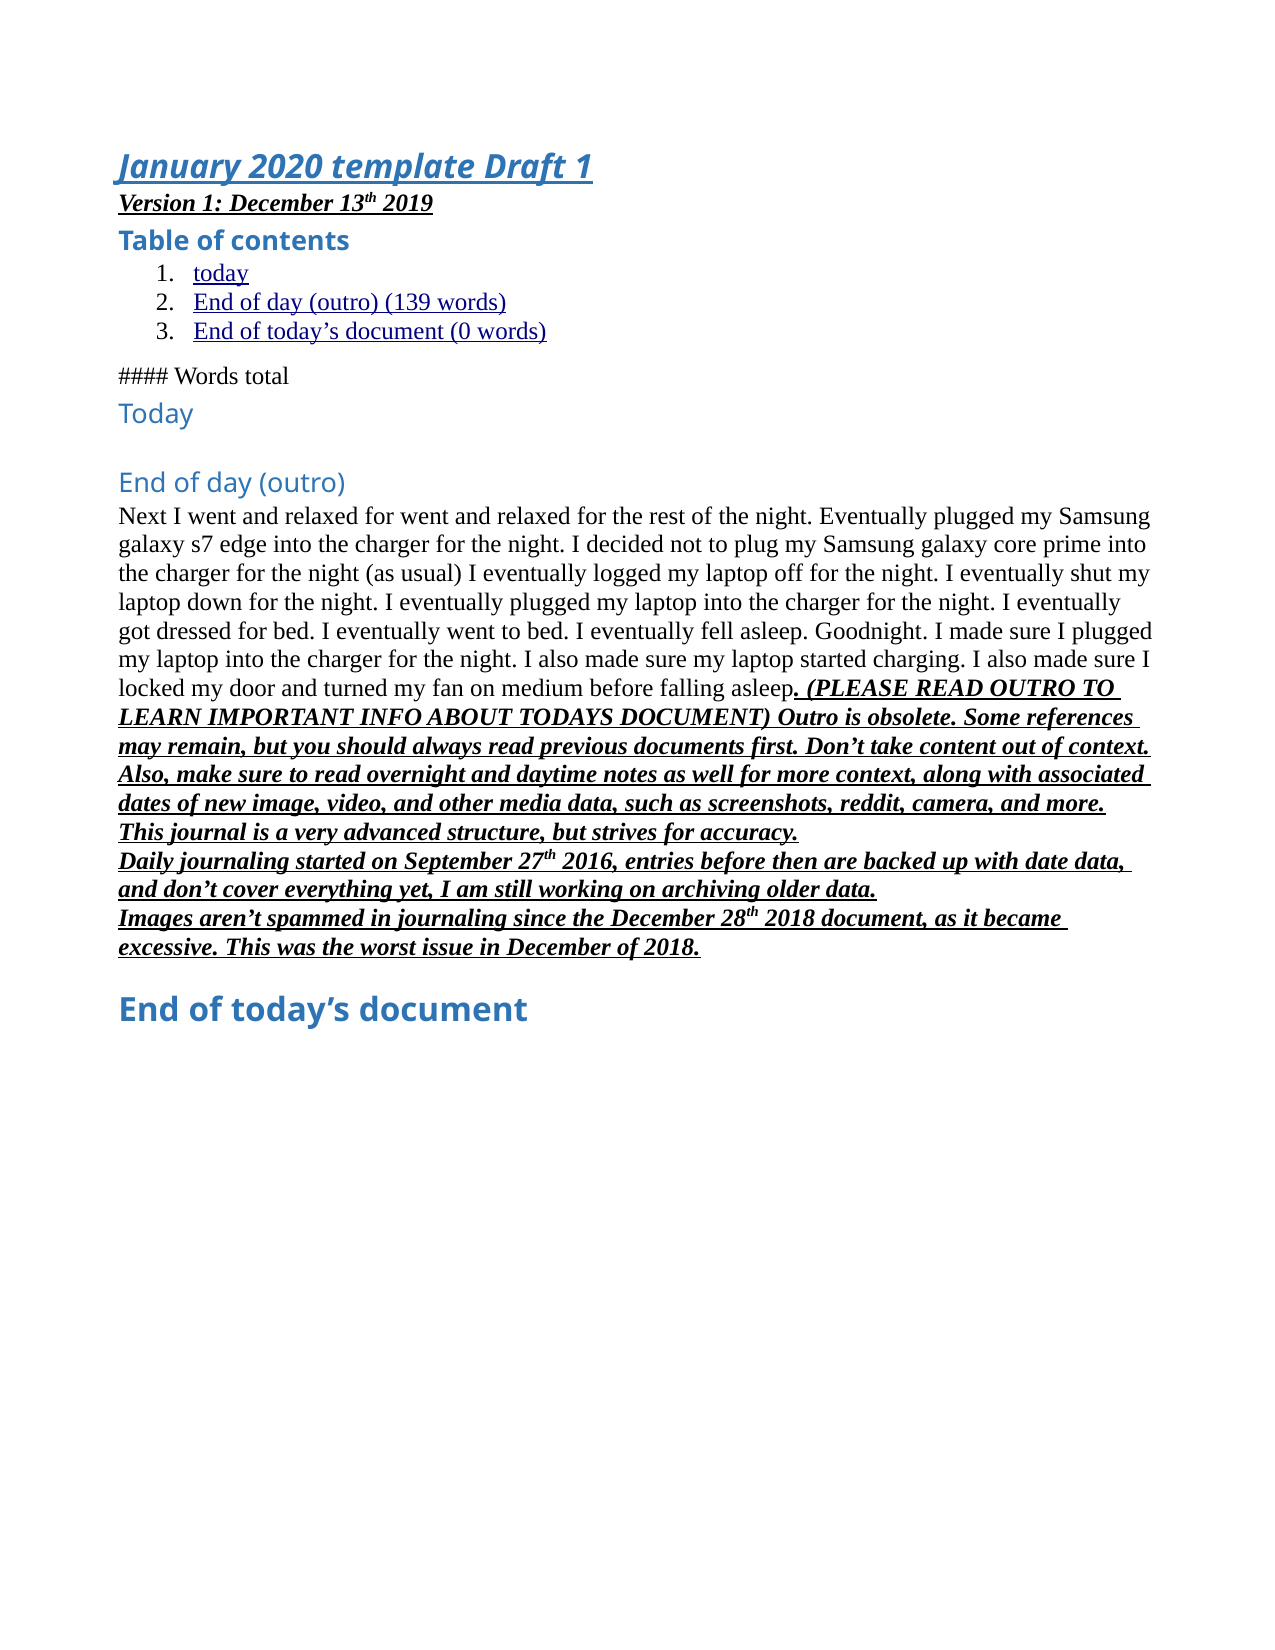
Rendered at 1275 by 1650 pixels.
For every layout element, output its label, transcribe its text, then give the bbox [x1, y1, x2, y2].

text Also, make sure to read overnight and daytime notes as well for more context, along with associated dates of new image, video, and other media data, such as screenshots, reddit, camera, and more. [118, 759, 1157, 817]
text Version 1: December 13th 2019 [118, 188, 1157, 217]
subtitle Today [118, 394, 1157, 431]
text Daily journaling started on September 27th 2016, entries before then are backed up with date data, and don’t cover everything yet, I am still working on archiving older data. [118, 846, 1157, 903]
subtitle End of day (outro) [118, 464, 1157, 501]
subtitle Table of contents [118, 221, 1157, 258]
list today [156, 258, 1157, 287]
text #### Words total [118, 361, 1157, 390]
text Next I went and relaxed for went and relaxed for the rest of the night. Eventually plugged my Samsung galaxy s7 edge into the charger for the night. I decided not to plug my Samsung galaxy core prime into the charger for the night (as usual) I eventually logged my laptop off for the night. I eventually shut my laptop down for the night. I eventually plugged my laptop into the charger for the night. I eventually got dressed for bed. I eventually went to bed. I eventually fell asleep. Goodnight. I made sure I plugged my laptop into the charger for the night. I also made sure my laptop started charging. I also made sure I locked my door and turned my fan on medium before falling asleep. (PLEASE READ OUTRO TO LEARN IMPORTANT INFO ABOUT TODAYS DOCUMENT) Outro is obsolete. Some references may remain, but you should always read previous documents first. Don’t take content out of context. [118, 501, 1157, 759]
text This journal is a very advanced structure, but strives for accuracy. [118, 817, 1157, 846]
subtitle January 2020 template Draft 1 [118, 143, 1157, 188]
subtitle End of today’s document [118, 986, 1157, 1031]
text Images aren’t spammed in journaling since the December 28th 2018 document, as it became excessive. This was the worst issue in December of 2018. [118, 903, 1157, 961]
list End of today’s document (0 words) [156, 316, 1157, 344]
list End of day (outro) (139 words) [156, 287, 1157, 316]
